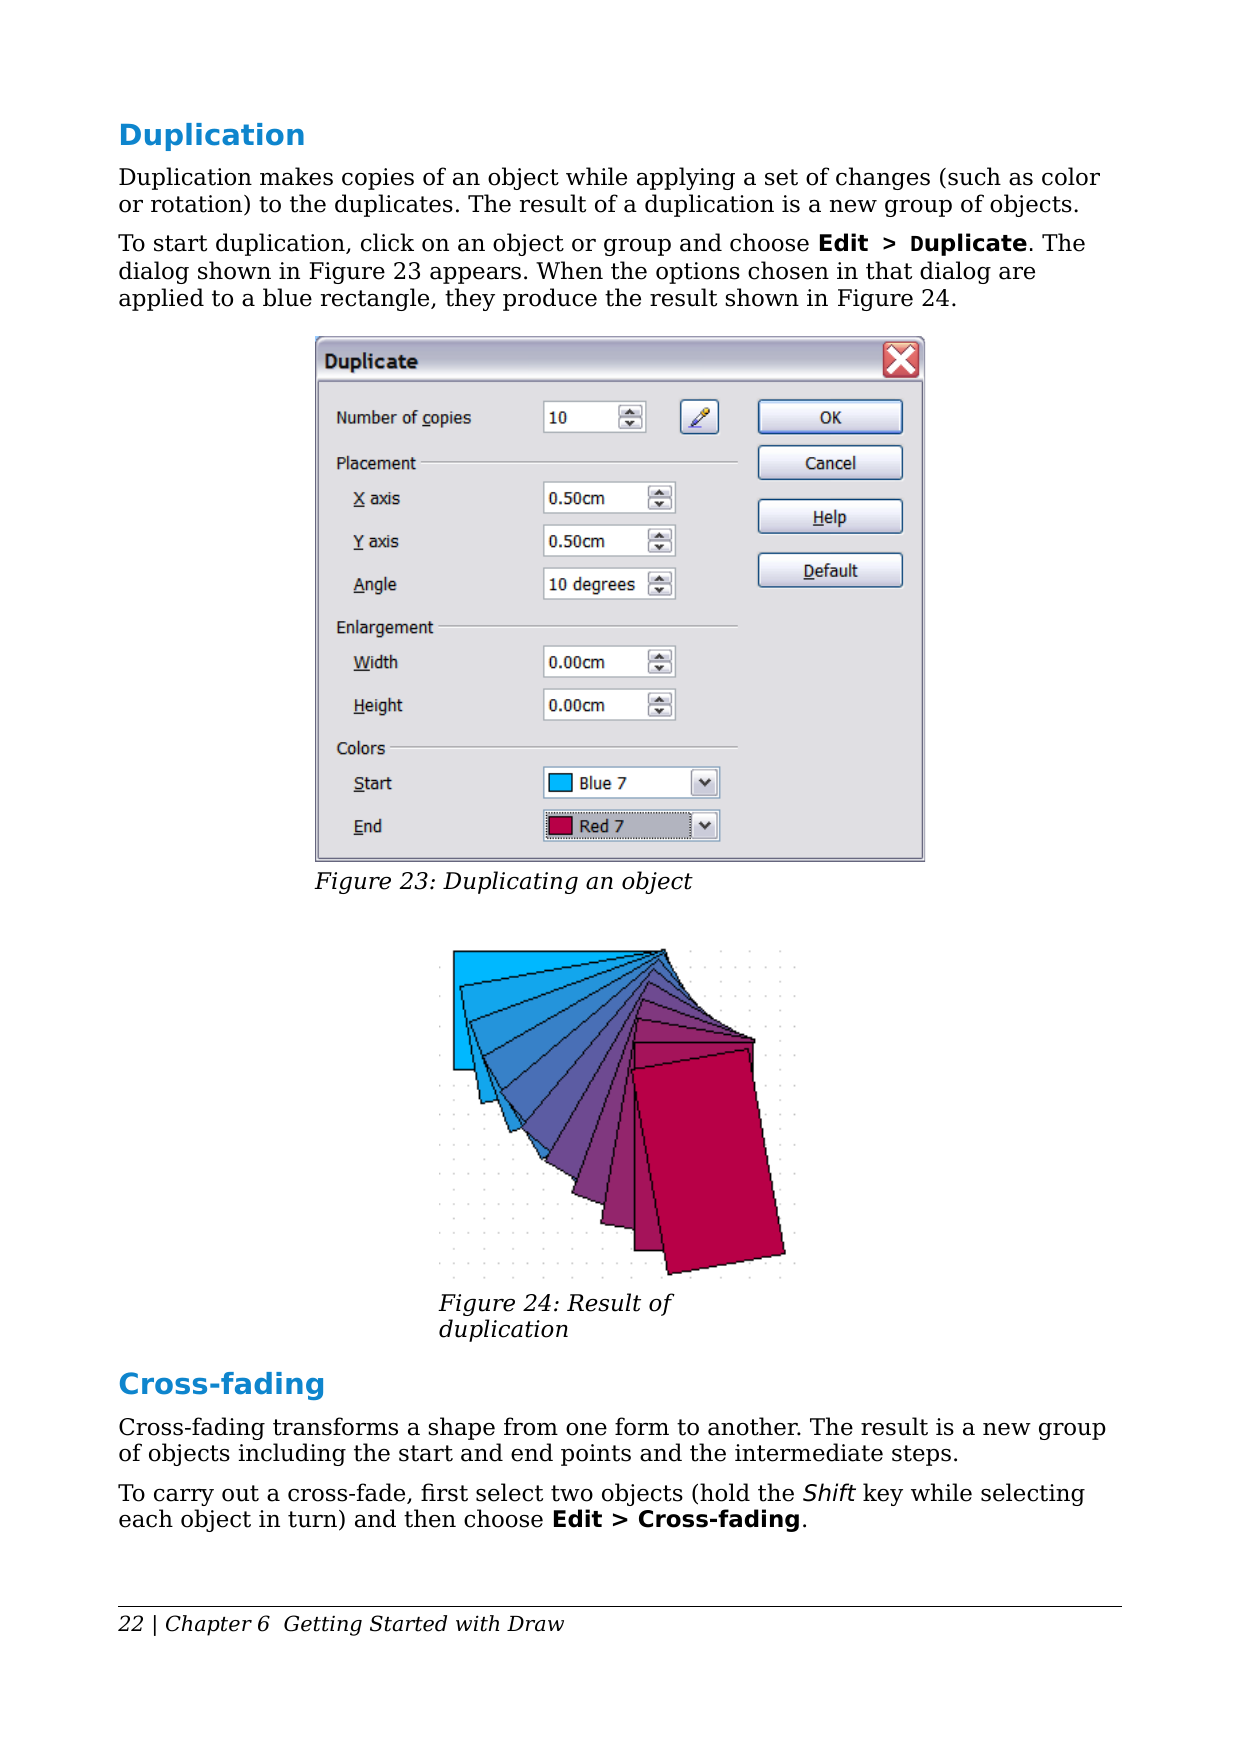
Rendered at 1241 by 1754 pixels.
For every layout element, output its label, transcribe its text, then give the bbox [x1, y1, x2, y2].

picture [315, 336, 926, 862]
subtitle Cross-fading [118, 1367, 1122, 1401]
text To carry out a cross-fade, first select two objects (hold the Shift key while selecting each object in turn) and then choose Edit > Cross-fading. [118, 1480, 1122, 1533]
text Cross-fading transforms a shape from one form to another. The result is a new group of objects including the start and end points and the intermediate steps. [118, 1414, 1122, 1467]
text Duplication makes copies of an object while applying a set of changes (such as color or rotation) to the duplicates. The result of a duplication is a new group of objects. [118, 164, 1122, 218]
subtitle Duplication [118, 118, 1122, 152]
text To start duplication, click on an object or group and choose Edit > Duplicate. The dialog shown in Figure 23 appears. When the options chosen in that dialog are applied to a blue rectangle, they produce the result shown in Figure 24. [118, 230, 1122, 312]
text Figure 23: Duplicating an object [315, 868, 925, 895]
text Figure 24: Result of duplication [439, 1290, 801, 1343]
picture [439, 938, 802, 1290]
